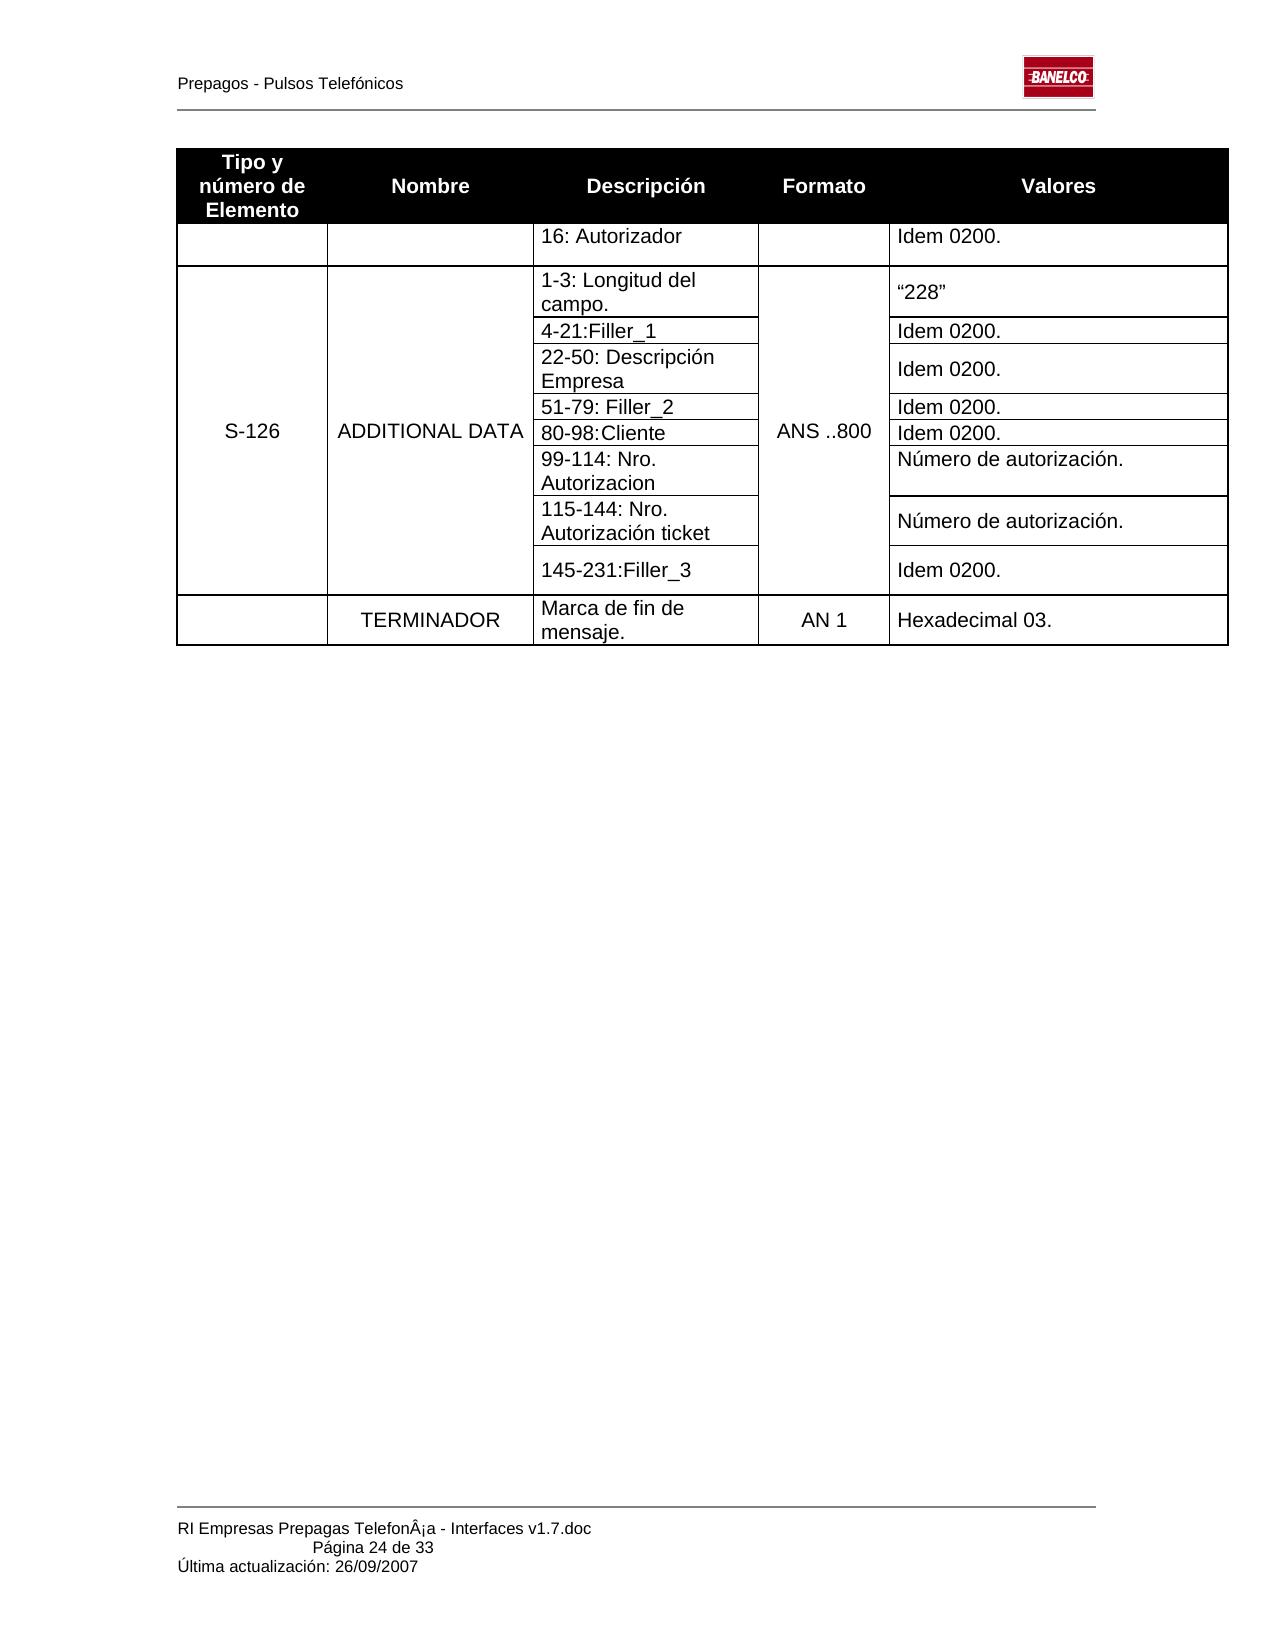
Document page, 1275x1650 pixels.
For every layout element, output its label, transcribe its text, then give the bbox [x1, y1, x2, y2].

table_cell Idem 0200. [890, 318, 1227, 342]
table_cell [759, 224, 889, 265]
table_cell 22-50: Descripción Empresa [534, 344, 758, 392]
table_cell AN 1 [759, 596, 889, 644]
table_cell 80-98: Cliente [534, 420, 758, 444]
table_cell 1-3: Longitud del campo. [534, 267, 758, 316]
table_cell S-126 [178, 267, 327, 594]
table_cell 16: Autorizador [534, 224, 758, 265]
table_cell Idem 0200. [890, 224, 1227, 265]
table_cell TERMINADOR [328, 596, 533, 644]
table_cell Idem 0200. [890, 344, 1227, 392]
table_cell Hexadecimal 03. [890, 596, 1227, 644]
table_cell ADDITIONAL DATA [328, 267, 533, 594]
table_cell Número de autorización. [890, 446, 1227, 494]
table_cell 99-114: Nro. Autorizacion [534, 446, 758, 494]
table_cell Idem 0200. [890, 420, 1227, 444]
table_header Tipo y número de Elemento [178, 150, 327, 222]
table_cell ANS ..800 [759, 267, 889, 594]
table_cell “228” [890, 267, 1227, 316]
table_cell 115-144: Nro. Autorización ticket [534, 496, 758, 544]
table_cell 145-231:Filler_3 [534, 546, 758, 594]
table_header Formato [759, 150, 889, 222]
table_header Valores [890, 150, 1227, 222]
table_cell Marca de fin de mensaje. [534, 596, 758, 644]
table_cell 51-79: Filler_2 [534, 394, 758, 418]
table_cell Idem 0200. [890, 546, 1227, 594]
table_cell 4-21:Filler_1 [534, 318, 758, 342]
table_header Descripción [534, 150, 758, 222]
table_cell Número de autorización. [890, 497, 1227, 544]
table_cell [328, 224, 533, 265]
picture [1022, 55, 1095, 99]
table_cell Idem 0200. [890, 394, 1227, 418]
table_cell [178, 596, 327, 644]
table_cell [178, 224, 327, 265]
table_header Nombre [328, 150, 533, 222]
